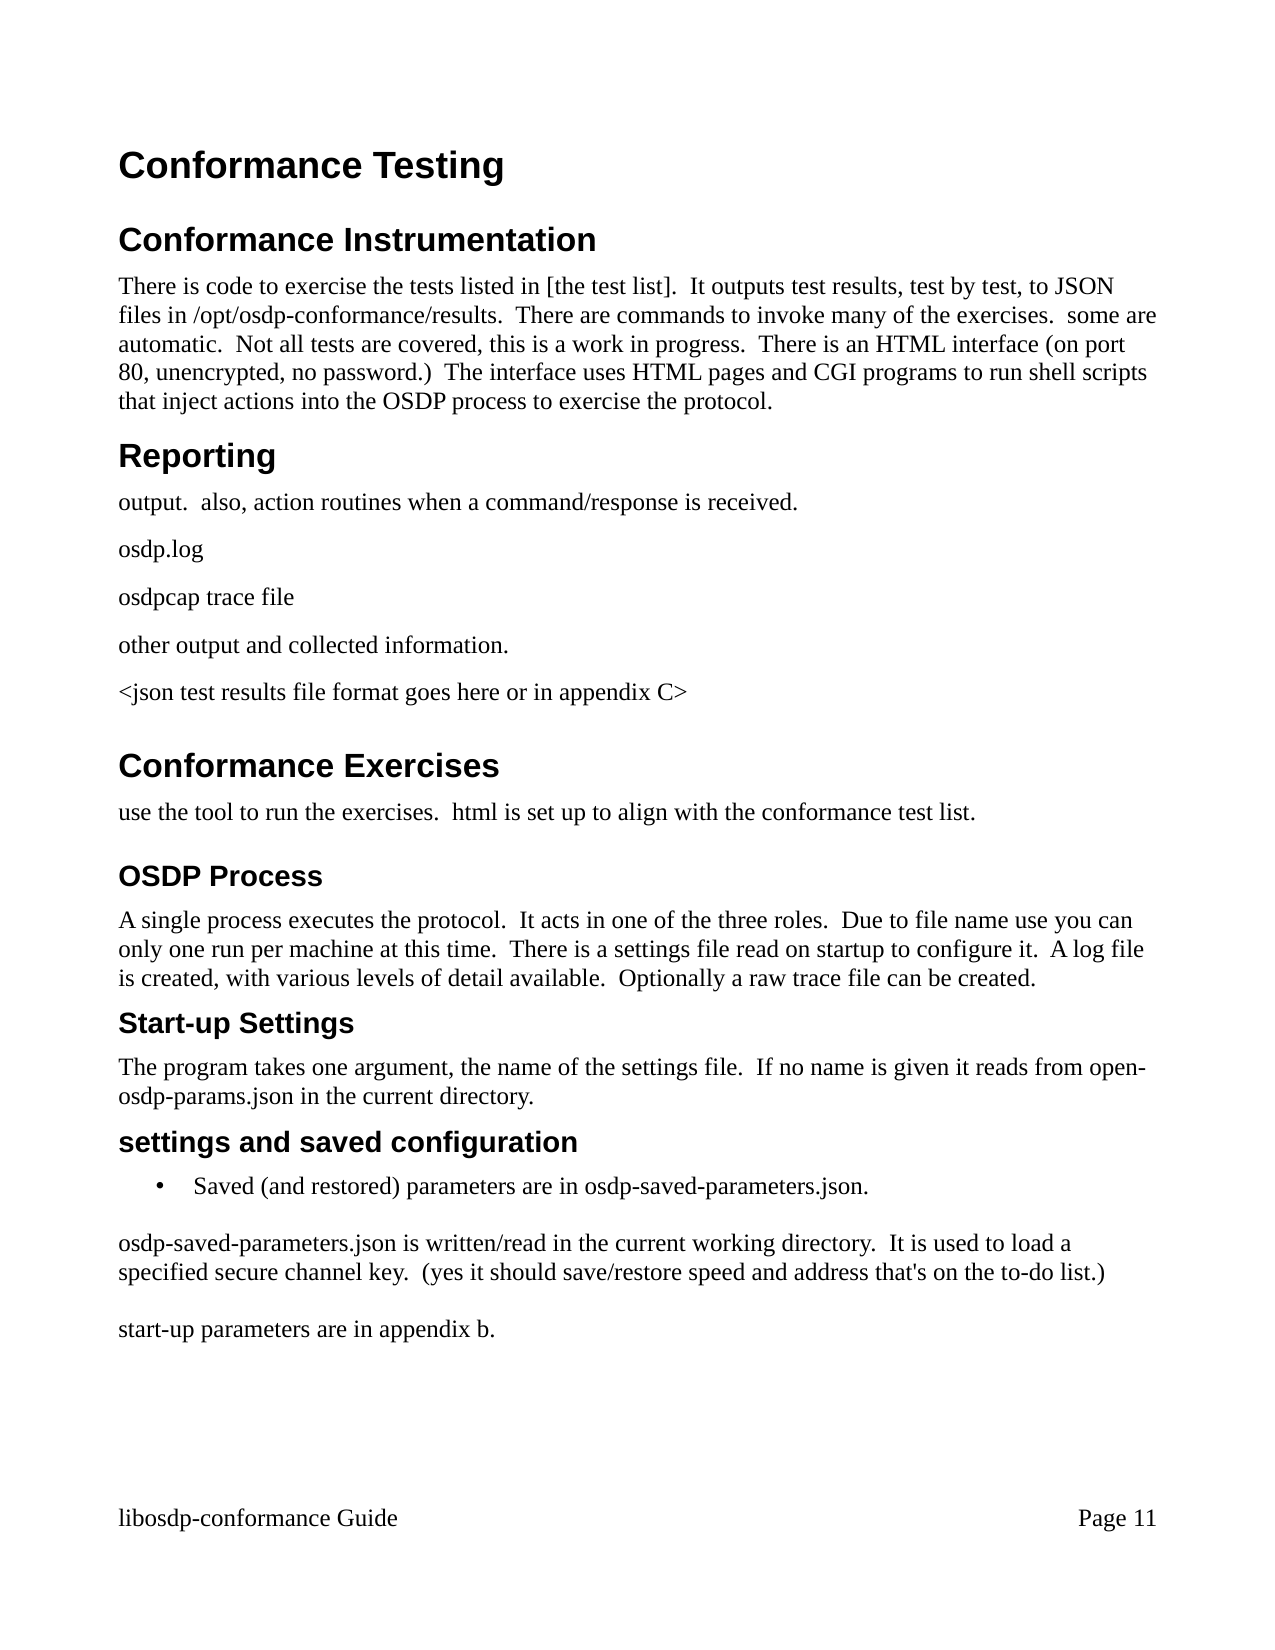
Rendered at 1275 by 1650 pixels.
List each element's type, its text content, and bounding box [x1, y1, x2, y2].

text use the tool to run the exercises. html is set up to align with the conformance test list. [118, 797, 1157, 826]
subtitle Reporting [118, 436, 1157, 474]
text other output and collected information. [118, 630, 1157, 658]
subtitle Conformance Testing [118, 143, 1157, 187]
text There is code to exercise the tests listed in [the test list]. It outputs test results, test by test, to JSON files in /opt/osdp-conformance/results. There are commands to invoke many of the exercises. some are automatic. Not all tests are covered, this is a work in progress. There is an HTML interface (on port 80, unencrypted, no password.) The interface uses HTML pages and CGI programs to run shell scripts that inject actions into the OSDP process to exercise the protocol. [118, 271, 1157, 415]
subtitle Conformance Instrumentation [118, 220, 1157, 259]
subtitle settings and saved configuration [118, 1124, 1157, 1158]
text The program takes one argument, the name of the settings file. If no name is given it reads from open-osdp-params.json in the current directory. [118, 1052, 1157, 1110]
text output. also, action routines when a command/response is received. [118, 487, 1157, 516]
text A single process executes the protocol. It acts in one of the three roles. Due to file name use you can only one run per machine at this time. There is a settings file read on startup to configure it. A log file is created, with various levels of detail available. Optionally a raw trace file can be created. [118, 905, 1157, 992]
subtitle Start-up Settings [118, 1006, 1157, 1040]
subtitle Conformance Exercises [118, 746, 1157, 784]
text osdpcap trace file [118, 582, 1157, 611]
text osdp.log [118, 534, 1157, 563]
text <json test results file format goes here or in appendix C> [118, 677, 1157, 706]
text osdp-saved-parameters.json is written/read in the current working directory. It is used to load a specified secure channel key. (yes it should save/restore speed and address that's on the to-do list.) [118, 1228, 1157, 1286]
list Saved (and restored) parameters are in osdp-saved-parameters.json. [156, 1171, 1157, 1199]
subtitle OSDP Process [118, 859, 1157, 893]
text start-up parameters are in appendix b. [118, 1314, 1157, 1343]
